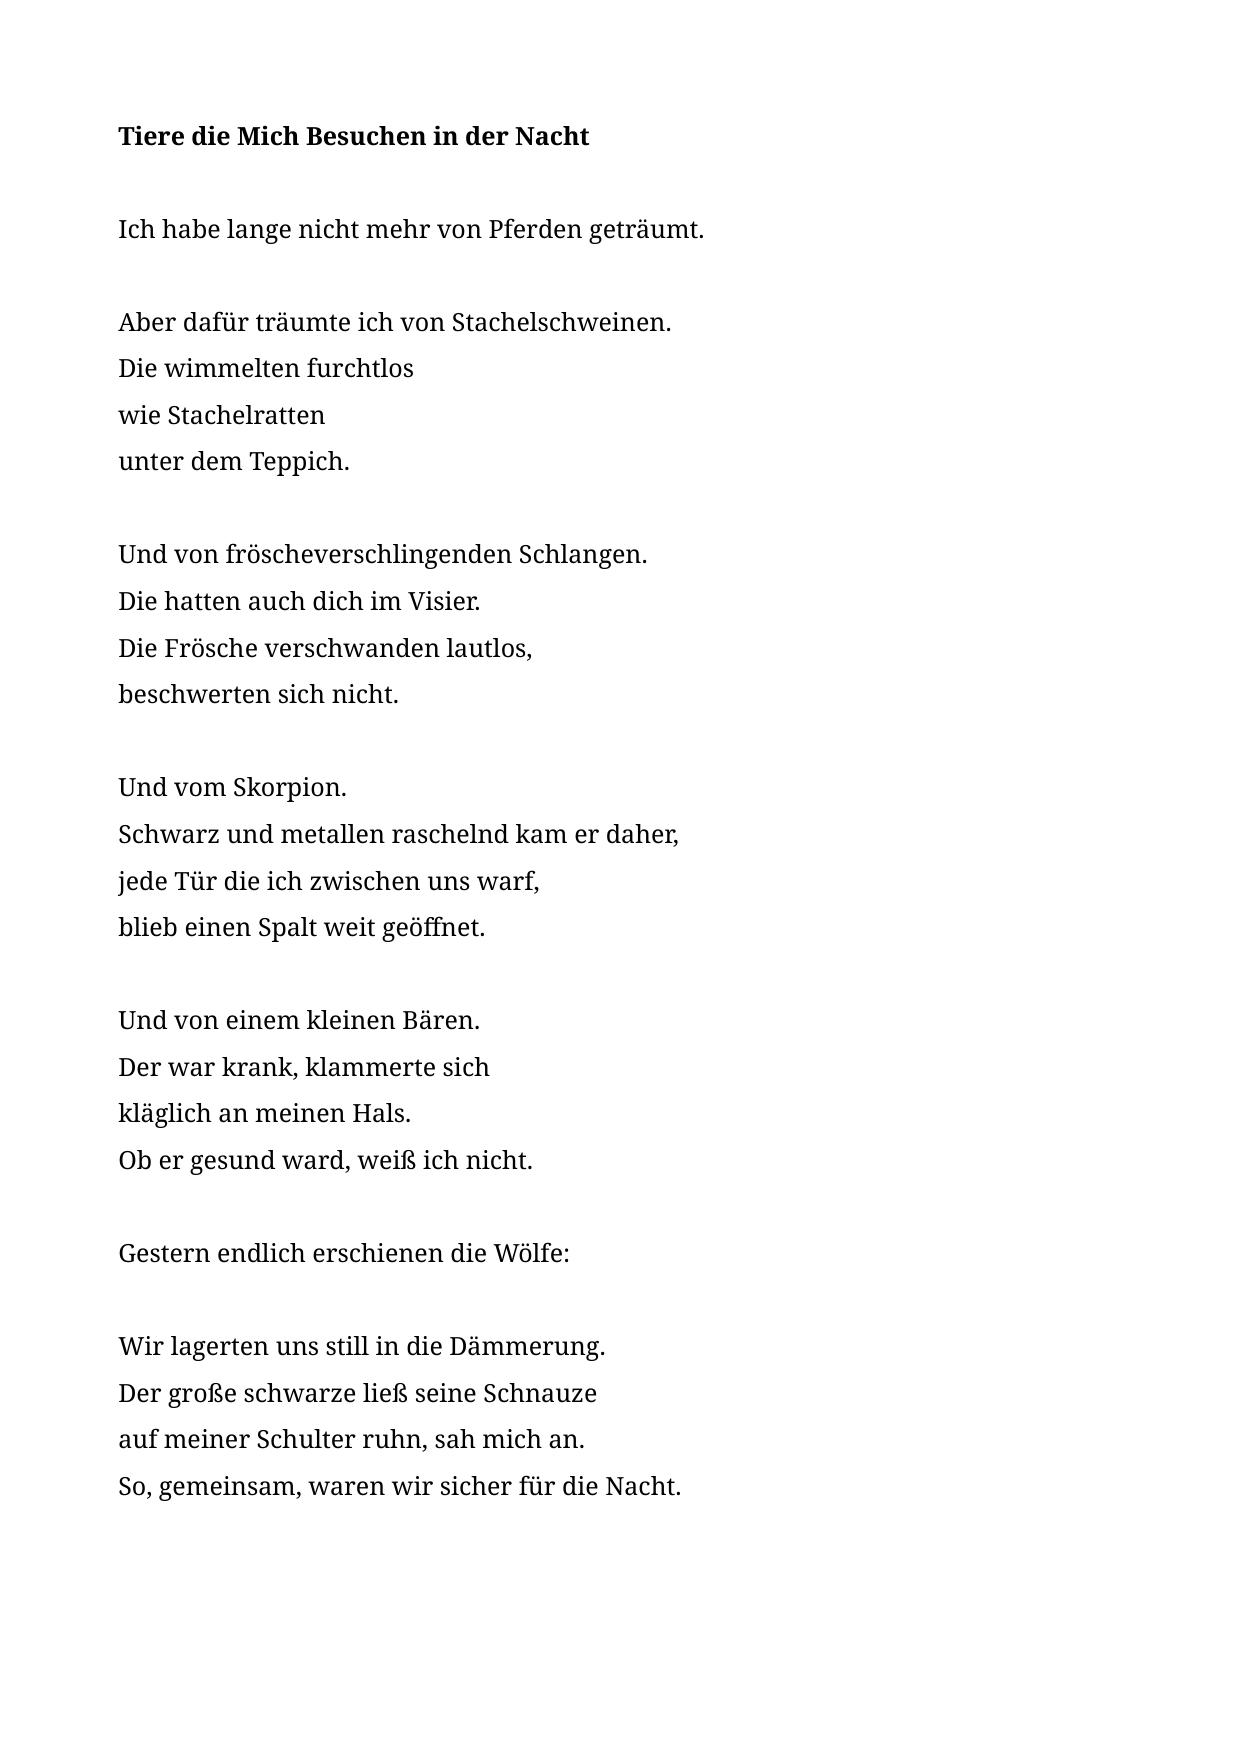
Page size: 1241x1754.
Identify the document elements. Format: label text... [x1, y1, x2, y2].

text wie Stachelratten [118, 397, 1122, 432]
text Tiere die Mich Besuchen in der Nacht [118, 118, 1122, 152]
text beschwerten sich nicht. [118, 677, 1122, 711]
text auf meiner Schulter ruhn, sah mich an. [118, 1422, 1122, 1456]
text blieb einen Spalt weit geöffnet. [118, 910, 1122, 944]
text Ob er gesund ward, weiß ich nicht. [118, 1142, 1122, 1177]
text Aber dafür träumte ich von Stachelschweinen. [118, 304, 1122, 338]
text Der große schwarze ließ seine Schnauze [118, 1375, 1122, 1409]
text Die wimmelten furchtlos [118, 351, 1122, 385]
text Der war krank, klammerte sich [118, 1049, 1122, 1083]
text Die hatten auch dich im Visier. [118, 584, 1122, 618]
text Und von fröscheverschlingenden Schlangen. [118, 537, 1122, 571]
text unter dem Teppich. [118, 444, 1122, 478]
text jede Tür die ich zwischen uns warf, [118, 863, 1122, 897]
text kläglich an meinen Hals. [118, 1096, 1122, 1130]
text Und von einem kleinen Bären. [118, 1003, 1122, 1037]
text Und vom Skorpion. [118, 770, 1122, 804]
text Die Frösche verschwanden lautlos, [118, 630, 1122, 664]
text Gestern endlich erschienen die Wölfe: [118, 1236, 1122, 1270]
text Wir lagerten uns still in die Dämmerung. [118, 1329, 1122, 1363]
text Schwarz und metallen raschelnd kam er daher, [118, 817, 1122, 851]
text So, gemeinsam, waren wir sicher für die Nacht. [118, 1468, 1122, 1502]
text Ich habe lange nicht mehr von Pferden geträumt. [118, 211, 1122, 245]
